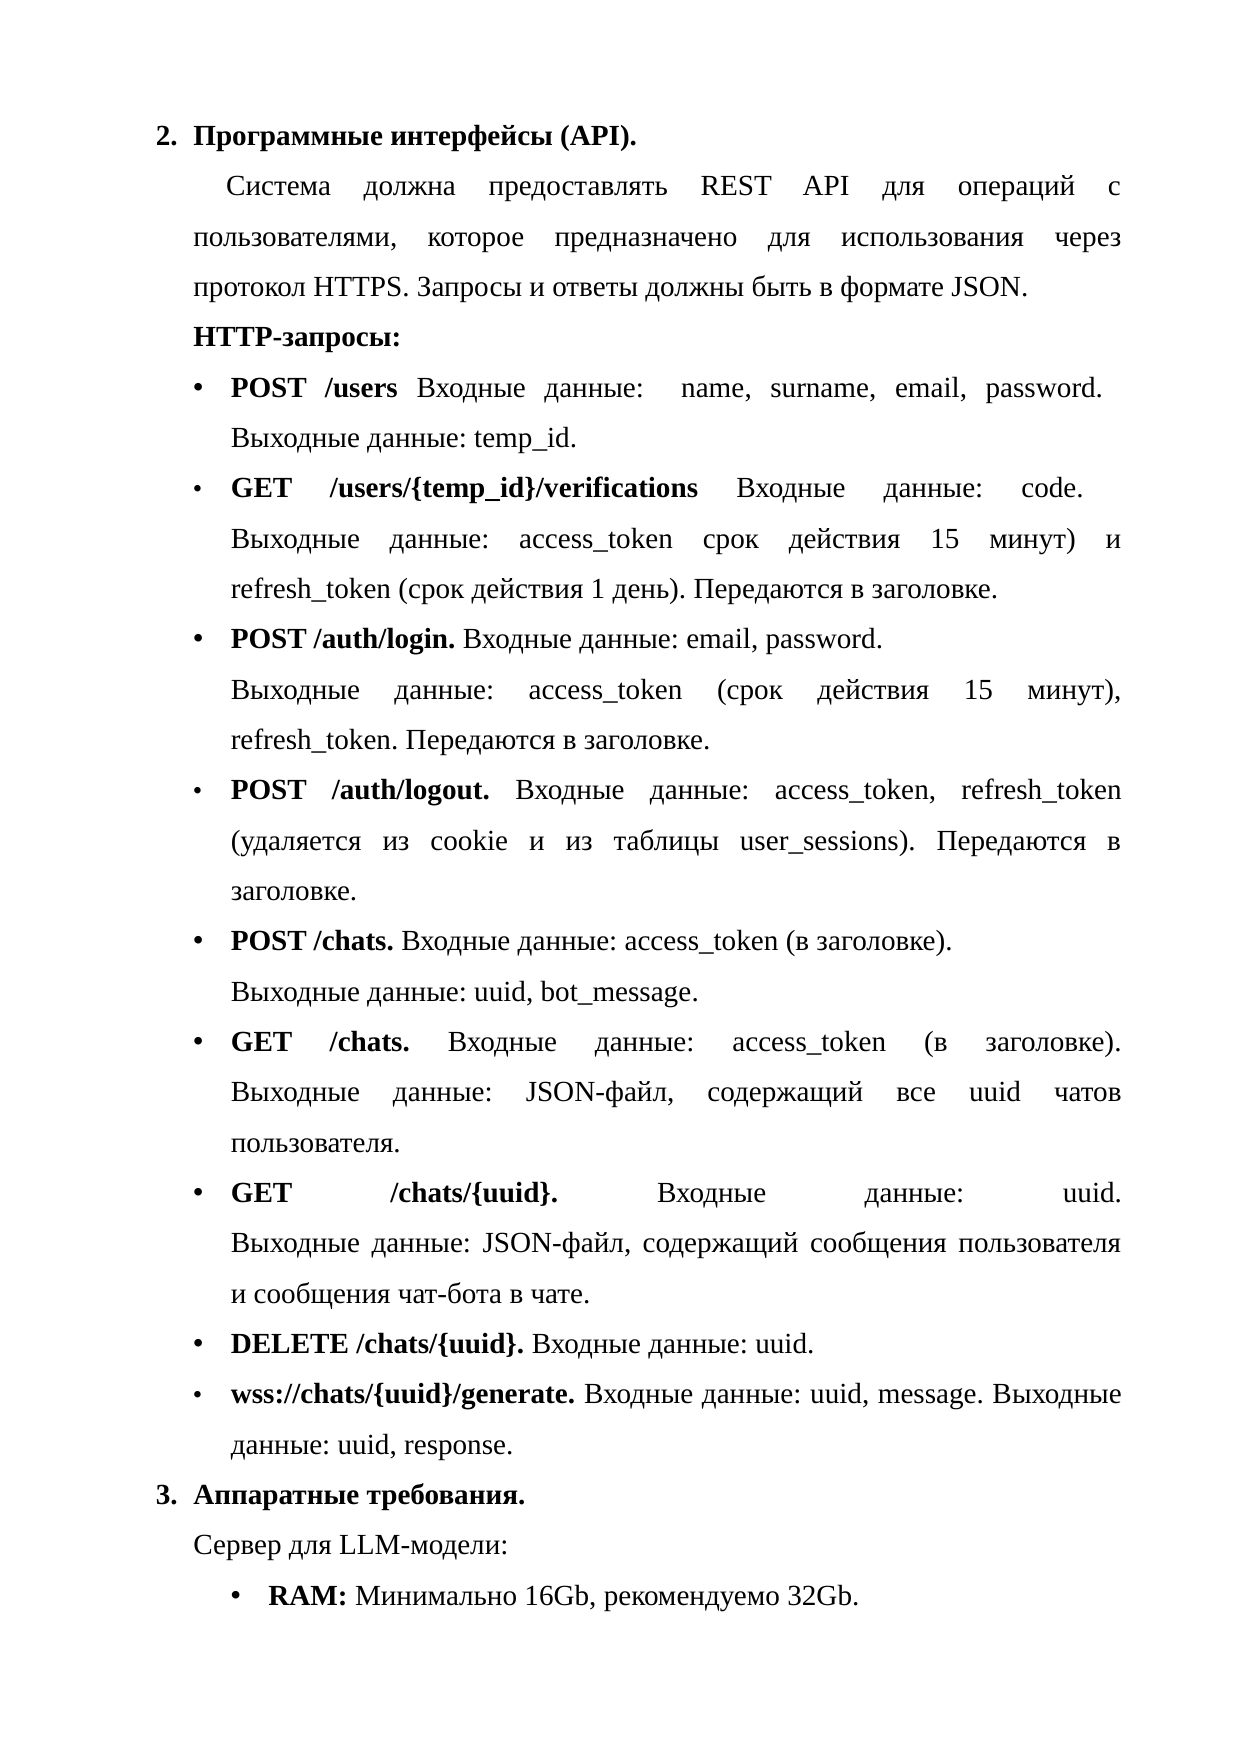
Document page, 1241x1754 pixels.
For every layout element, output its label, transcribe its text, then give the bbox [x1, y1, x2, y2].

list POST /users Входные данные: name, surname, email, password. Выходные данные: temp_id. [193, 370, 1122, 454]
list GET /chats/{uuid}. Входные данные: uuid. Выходные данные: JSON-файл, содержащий сообщения пользователя и сообщения чат-бота в чате. [193, 1175, 1122, 1309]
list POST /chats. Входные данные: access_token (в заголовке). [193, 923, 1122, 957]
list GET /users/{temp_id}/verifications Входные данные: code. Выходные данные: access_token срок действия 15 минут) и refresh_token (срок действия 1 день). Передаются в заголовке. [193, 470, 1122, 604]
list RAM: Минимально 16Gb, рекомендуемо 32Gb. [231, 1578, 1122, 1611]
list Программные интерфейсы (API). [156, 118, 1122, 152]
list HTTP-запросы: [156, 319, 1122, 353]
list DELETE /chats/{uuid}. Входные данные: uuid. [193, 1326, 1122, 1360]
list GET /chats. Входные данные: access_token (в заголовке). Выходные данные: JSON-файл, содержащий все uuid чатов пользователя. [193, 1024, 1122, 1158]
list Выходные данные: access_token (срок действия 15 минут), refresh_token. Передаются в заголовке. [193, 672, 1122, 756]
list Сервер для LLM-модели: [156, 1527, 1122, 1561]
list Система должна предоставлять REST API для операций с пользователями, которое предназначено для использования через протокол HTTPS. Запросы и ответы должны быть в формате JSON. [156, 168, 1122, 303]
list Аппаратные требования. [156, 1477, 1122, 1511]
list POST /auth/login. Входные данные: email, password. [193, 621, 1122, 655]
list POST /auth/logout. Входные данные: access_token, refresh_token (удаляется из cookie и из таблицы user_sessions). Передаются в заголовке. [193, 772, 1122, 907]
list Выходные данные: uuid, bot_message. [193, 974, 1122, 1007]
list wss://chats/{uuid}/generate. Входные данные: uuid, message. Выходные данные: uuid, response. [193, 1377, 1122, 1460]
